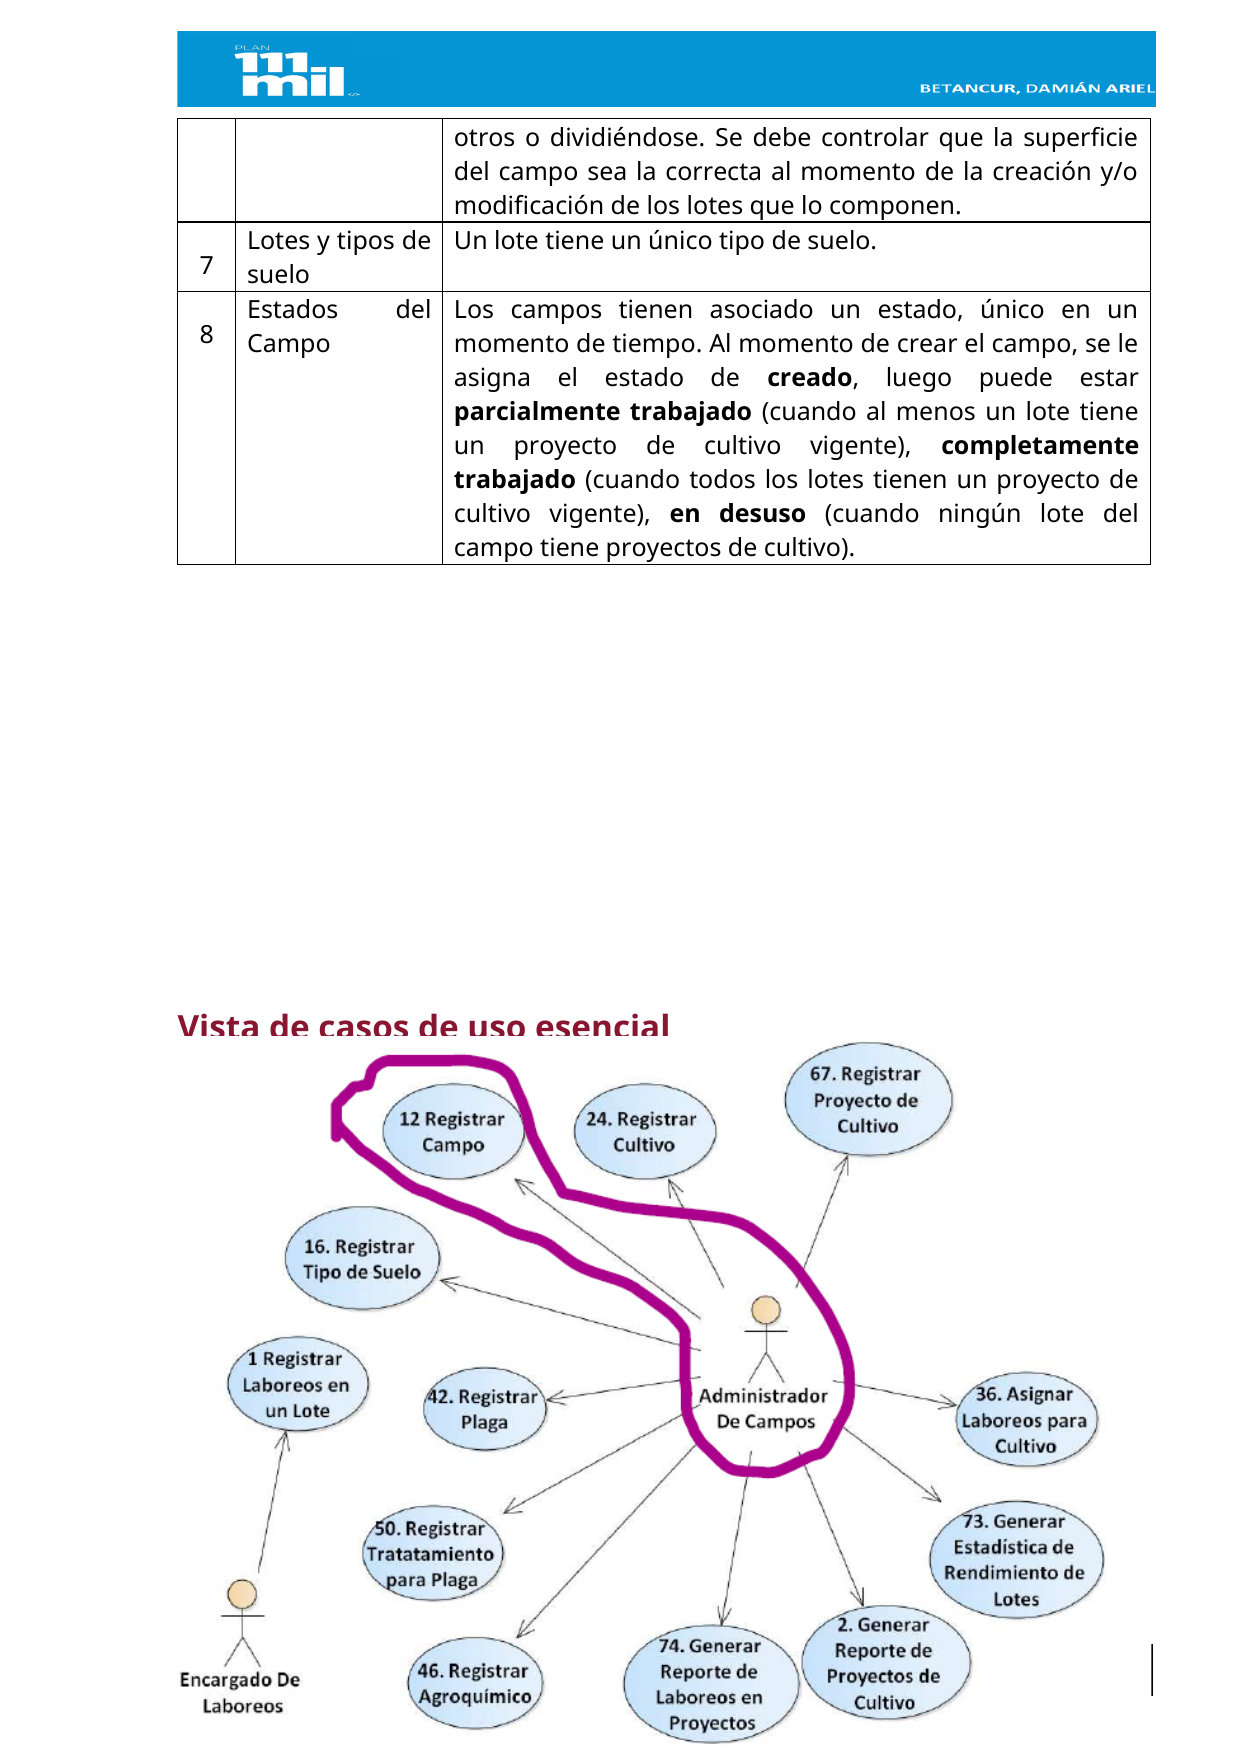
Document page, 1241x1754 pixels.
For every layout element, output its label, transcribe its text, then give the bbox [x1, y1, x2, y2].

table_cell Lotes y tipos de suelo [236, 223, 442, 291]
table_cell Los campos tienen asociado un estado, único en un momento de tiempo. Al momento de crear el campo, se le asigna el estado de creado, luego puede estar parcialmente trabajado (cuando al menos un lote tiene un proyecto de cultivo vigente), completamente trabajado (cuando todos los lotes tienen un proyecto de cultivo vigente), en desuso (cuando ningún lote del campo tiene proyectos de cultivo). [443, 292, 1150, 564]
subtitle Vista de casos de uso esencial [177, 1003, 1152, 1036]
table_cell 8 [178, 292, 235, 564]
table_cell 7 [178, 223, 235, 291]
table_cell otros o dividiéndose. Se debe controlar que la superficie del campo sea la correcta al momento de la creación y/o modificación de los lotes que lo componen. [443, 119, 1150, 221]
table_cell Estados del Campo [236, 292, 442, 564]
table_cell [178, 119, 235, 221]
table_cell [236, 119, 442, 221]
table_cell Un lote tiene un único tipo de suelo. [443, 223, 1150, 291]
